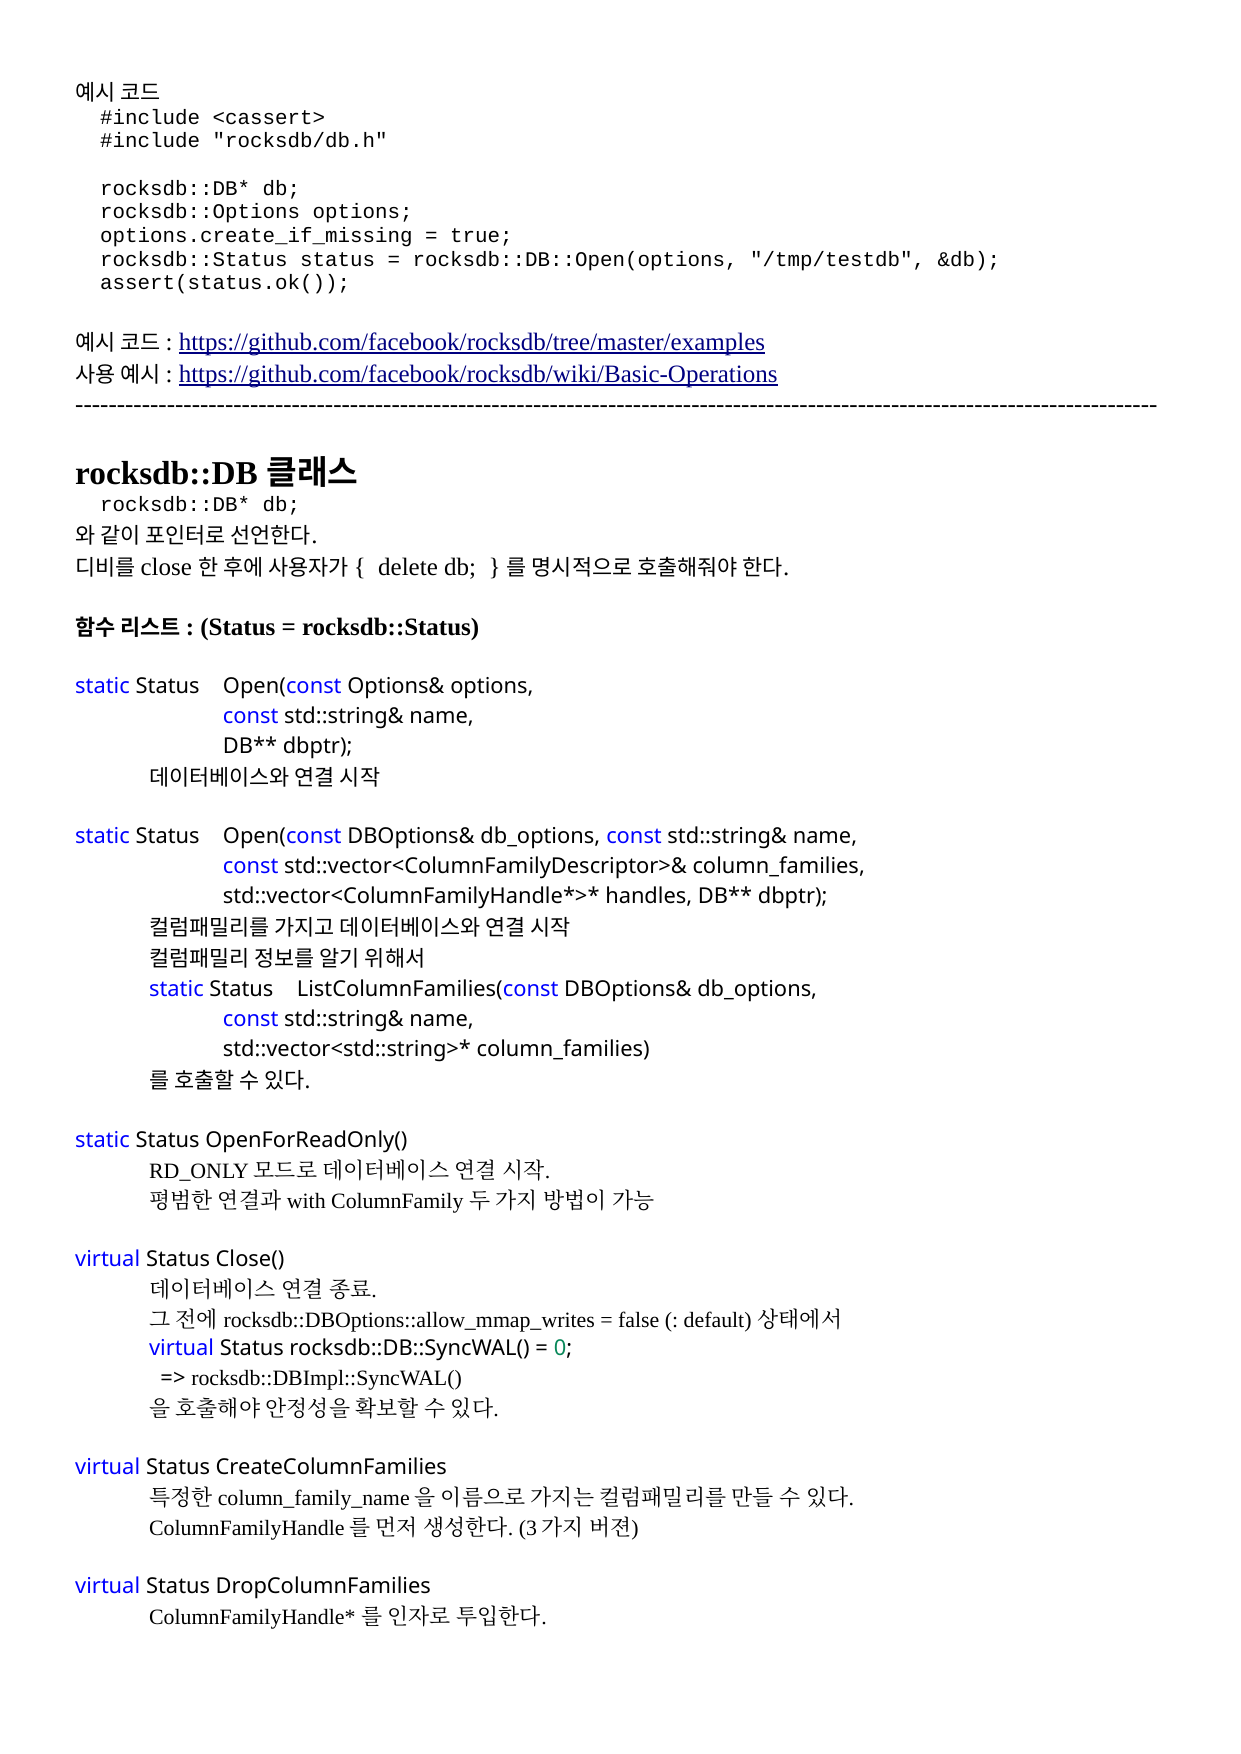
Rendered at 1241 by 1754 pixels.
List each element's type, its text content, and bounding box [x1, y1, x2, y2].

text assert(status.ok()); [75, 272, 1165, 296]
text static Status Open(const Options& options, [75, 671, 1165, 700]
text rocksdb::DB* db; [75, 178, 1165, 201]
text const std::vector<ColumnFamilyDescriptor>& column_families, [75, 850, 1165, 880]
text static Status Open(const DBOptions& db_options, const std::string& name, [75, 820, 1165, 850]
text ColumnFamilyHandle* 를 인자로 투입한다. [75, 1600, 1165, 1629]
text 예시 코드 : https://github.com/facebook/rocksdb/tree/master/examples [75, 325, 1165, 357]
text virtual Status DropColumnFamilies [75, 1570, 1165, 1600]
text static Status ListColumnFamilies(const DBOptions& db_options, [75, 973, 1165, 1003]
text 평범한 연결과 with ColumnFamily 두 가지 방법이 가능 [75, 1184, 1165, 1213]
text #include <cassert> [75, 107, 1165, 130]
text 특정한 column_family_name을 이름으로 가지는 컬럼패밀리를 만들 수 있다. [75, 1481, 1165, 1511]
text 을 호출해야 안정성을 확보할 수 있다. [75, 1392, 1165, 1421]
text const std::string& name, [75, 1003, 1165, 1033]
text rocksdb::Status status = rocksdb::DB::Open(options, "/tmp/testdb", &db); [75, 248, 1165, 272]
text std::vector<ColumnFamilyHandle*>* handles, DB** dbptr); [75, 880, 1165, 910]
text virtual Status rocksdb::DB::SyncWAL() = 0; [75, 1332, 1165, 1362]
text options.create_if_missing = true; [75, 225, 1165, 248]
text 디비를 close 한 후에 사용자가 { delete db; } 를 명시적으로 호출해줘야 한다. [75, 550, 1165, 581]
text 그 전에 rocksdb::DBOptions::allow_mmap_writes = false (: default) 상태에서 [75, 1302, 1165, 1332]
text virtual Status CreateColumnFamilies [75, 1451, 1165, 1481]
text static Status OpenForReadOnly() [75, 1124, 1165, 1154]
text const std::string& name, [75, 700, 1165, 730]
text 컬럼패밀리를 가지고 데이터베이스와 연결 시작 [75, 910, 1165, 941]
text 함수 리스트 : (Status = rocksdb::Status) [75, 610, 1165, 642]
text rocksdb::Options options; [75, 201, 1165, 225]
text rocksdb::DB* db; [75, 494, 1165, 518]
text ColumnFamilyHandle를 먼저 생성한다. (3가지 버젼) [75, 1511, 1165, 1540]
text 데이터베이스와 연결 시작 [75, 760, 1165, 792]
text 컬럼패밀리 정보를 알기 위해서 [75, 941, 1165, 973]
text RD_ONLY 모드로 데이터베이스 연결 시작. [75, 1154, 1165, 1184]
text 사용 예시 : https://github.com/facebook/rocksdb/wiki/Basic-Operations [75, 357, 1165, 389]
text 와 같이 포인터로 선언한다. [75, 518, 1165, 550]
text => rocksdb::DBImpl::SyncWAL() [75, 1362, 1165, 1392]
text 예시 코드 [75, 75, 1165, 107]
text std::vector<std::string>* column_families) [75, 1033, 1165, 1063]
text ---------------------------------------------------------------------------------------------------------------------------------- [75, 389, 1165, 417]
text DB** dbptr); [75, 730, 1165, 760]
text #include "rocksdb/db.h" [75, 130, 1165, 154]
text 데이터베이스 연결 종료. [75, 1273, 1165, 1302]
text 를 호출할 수 있다. [75, 1063, 1165, 1094]
text virtual Status Close() [75, 1243, 1165, 1273]
text rocksdb::DB 클래스 [75, 446, 1165, 494]
